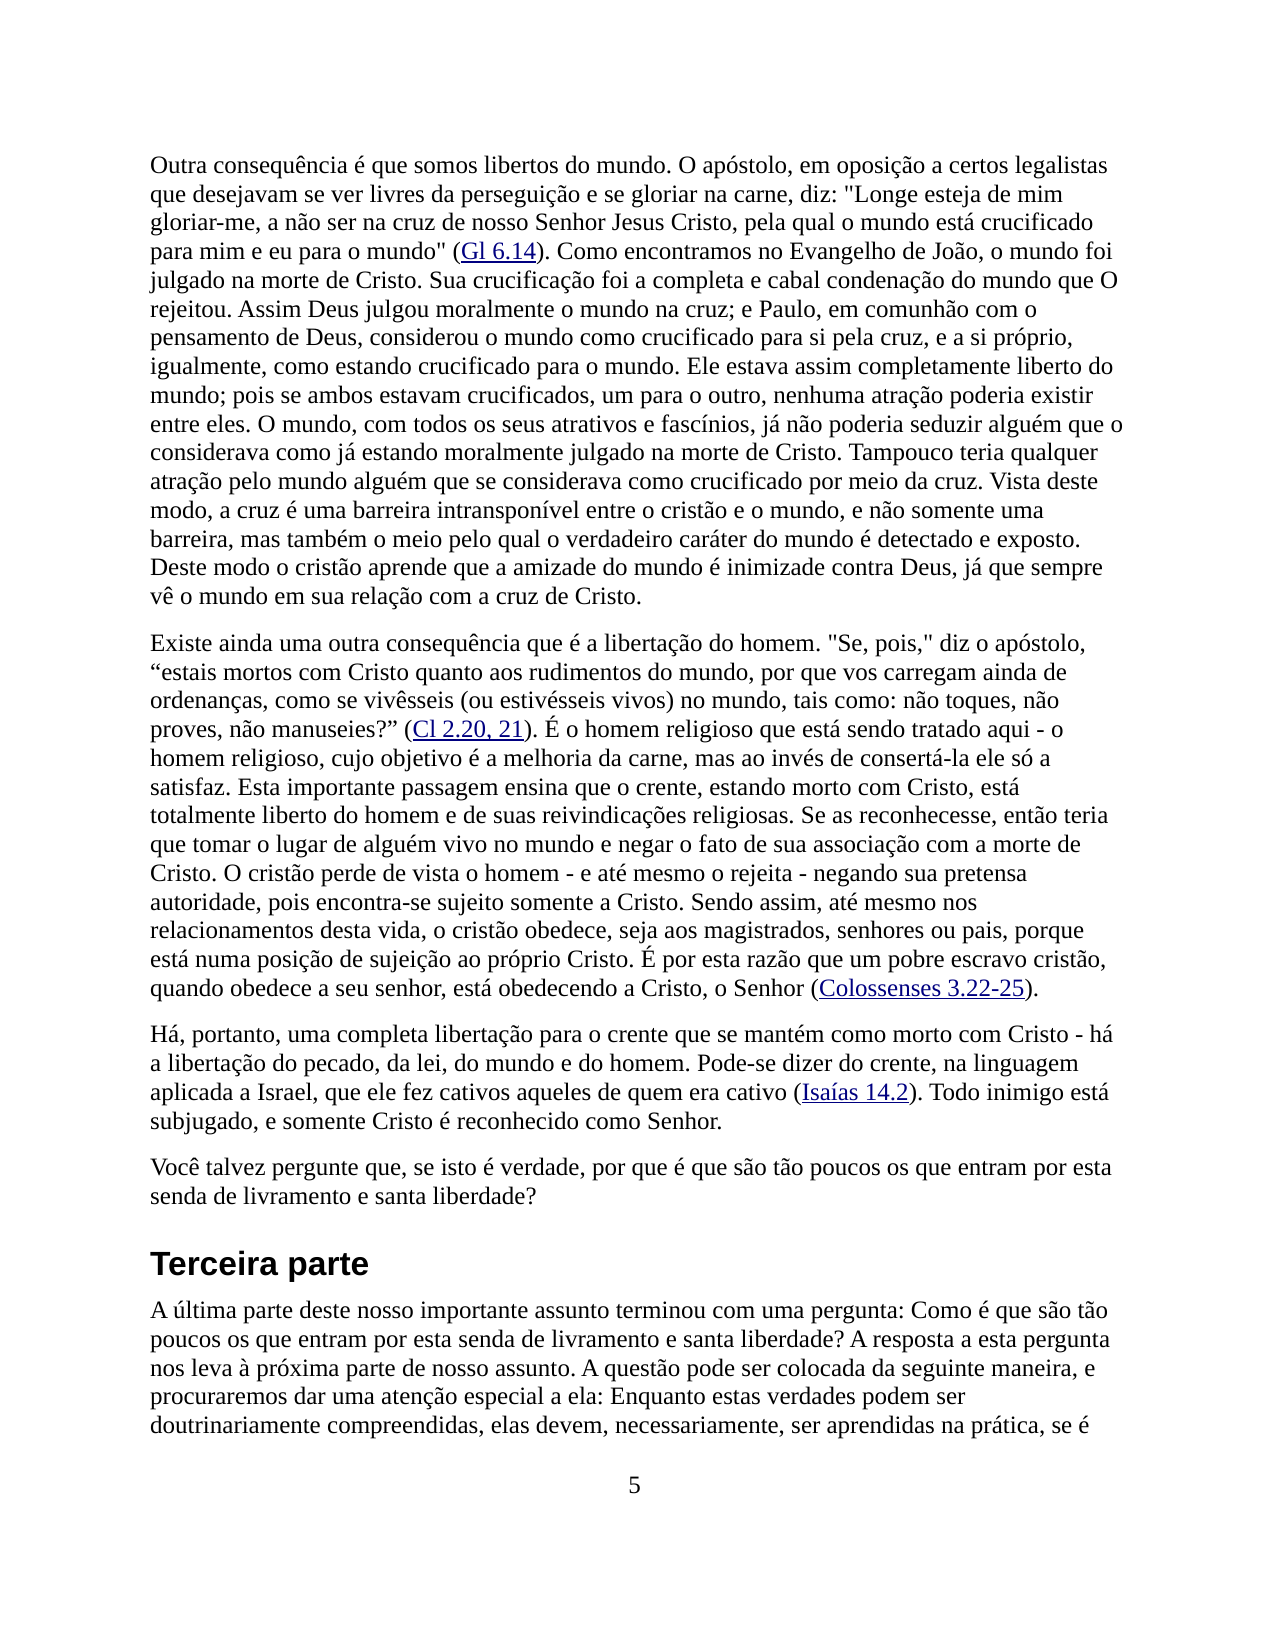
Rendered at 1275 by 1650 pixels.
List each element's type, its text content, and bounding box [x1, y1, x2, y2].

text Existe ainda uma outra consequência que é a libertação do homem. "Se, pois," diz o apóstolo, “estais mortos com Cristo quanto aos rudimentos do mundo, por que vos carregam ainda de ordenanças, como se vivêsseis (ou estivésseis vivos) no mundo, tais como: não toques, não proves, não manuseies?” (Cl 2.20, 21). É o homem religioso que está sendo tratado aqui - o homem religioso, cujo objetivo é a melhoria da carne, mas ao invés de consertá-la ele só a satisfaz. Esta importante passagem ensina que o crente, estando morto com Cristo, está totalmente liberto do homem e de suas reivindicações religiosas. Se as reconhecesse, então teria que tomar o lugar de alguém vivo no mundo e negar o fato de sua associação com a morte de Cristo. O cristão perde de vista o homem - e até mesmo o rejeita - negando sua pretensa autoridade, pois encontra-se sujeito somente a Cristo. Sendo assim, até mesmo nos relacionamentos desta vida, o cristão obedece, seja aos magistrados, senhores ou pais, porque está numa posição de sujeição ao próprio Cristo. É por esta razão que um pobre escravo cristão, quando obedece a seu senhor, está obedecendo a Cristo, o Senhor (Colossenses 3.22-25). [150, 628, 1125, 1002]
text Você talvez pergunte que, se isto é verdade, por que é que são tão poucos os que entram por esta senda de livramento e santa liberdade? [150, 1152, 1125, 1210]
subtitle Terceira parte [150, 1244, 1125, 1283]
text Há, portanto, uma completa libertação para o crente que se mantém como morto com Cristo - há a libertação do pecado, da lei, do mundo e do homem. Pode-se dizer do crente, na linguagem aplicada a Israel, que ele fez cativos aqueles de quem era cativo (Isaías 14.2). Todo inimigo está subjugado, e somente Cristo é reconhecido como Senhor. [150, 1019, 1125, 1134]
text A última parte deste nosso importante assunto terminou com uma pergunta: Como é que são tão poucos os que entram por esta senda de livramento e santa liberdade? A resposta a esta pergunta nos leva à próxima parte de nosso assunto. A questão pode ser colocada da seguinte maneira, e procuraremos dar uma atenção especial a ela: Enquanto estas verdades podem ser doutrinariamente compreendidas, elas devem, necessariamente, ser aprendidas na prática, se é [150, 1295, 1125, 1439]
text Outra consequência é que somos libertos do mundo. O apóstolo, em oposição a certos legalistas que desejavam se ver livres da perseguição e se gloriar na carne, diz: "Longe esteja de mim gloriar-me, a não ser na cruz de nosso Senhor Jesus Cristo, pela qual o mundo está crucificado para mim e eu para o mundo" (Gl 6.14). Como encontramos no Evangelho de João, o mundo foi julgado na morte de Cristo. Sua crucificação foi a completa e cabal condenação do mundo que O rejeitou. Assim Deus julgou moralmente o mundo na cruz; e Paulo, em comunhão com o pensamento de Deus, considerou o mundo como crucificado para si pela cruz, e a si próprio, igualmente, como estando crucificado para o mundo. Ele estava assim completamente liberto do mundo; pois se ambos estavam crucificados, um para o outro, nenhuma atração poderia existir entre eles. O mundo, com todos os seus atrativos e fascínios, já não poderia seduzir alguém que o considerava como já estando moralmente julgado na morte de Cristo. Tampouco teria qualquer atração pelo mundo alguém que se considerava como crucificado por meio da cruz. Vista deste modo, a cruz é uma barreira intransponível entre o cristão e o mundo, e não somente uma barreira, mas também o meio pelo qual o verdadeiro caráter do mundo é detectado e exposto. Deste modo o cristão aprende que a amizade do mundo é inimizade contra Deus, já que sempre vê o mundo em sua relação com a cruz de Cristo. [150, 150, 1125, 610]
